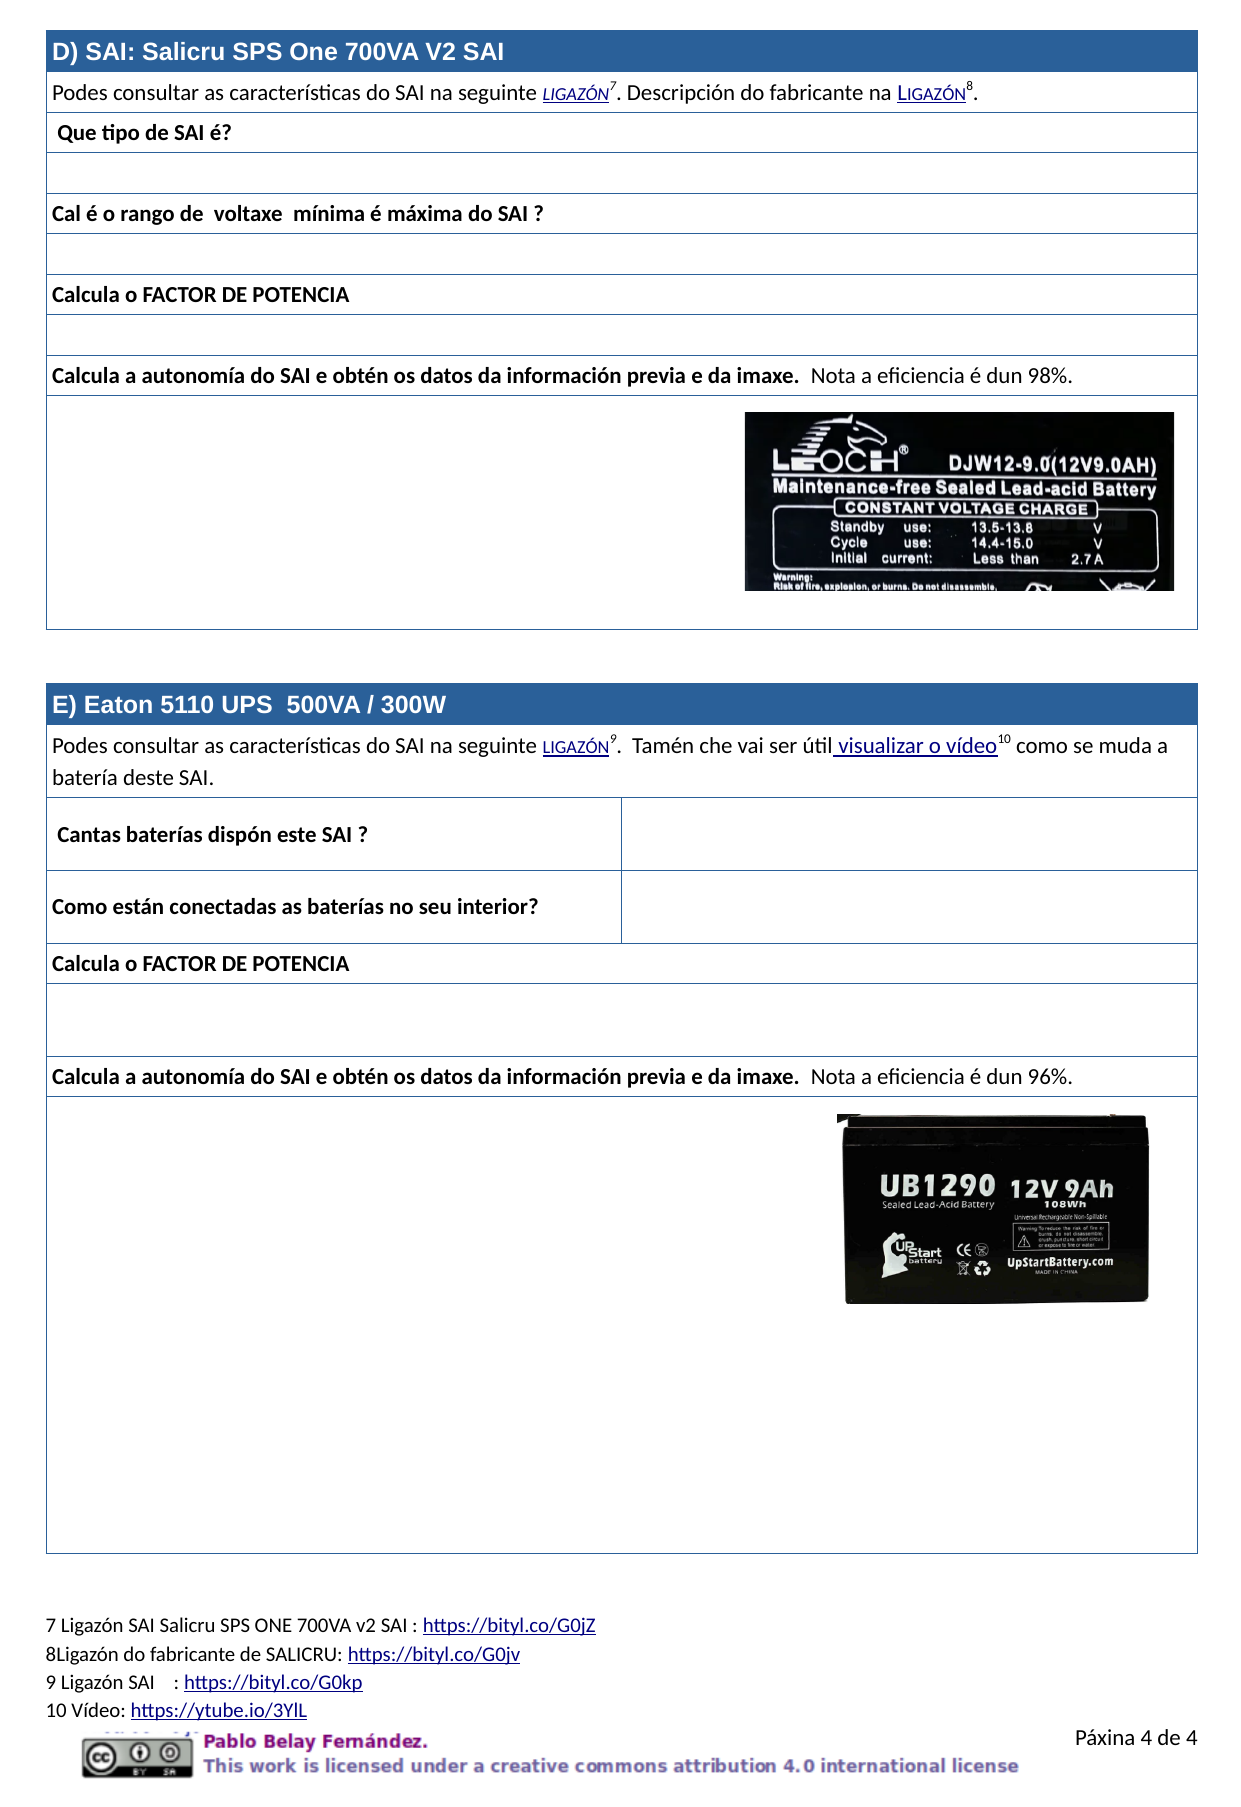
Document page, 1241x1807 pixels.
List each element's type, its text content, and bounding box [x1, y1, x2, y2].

picture [65, 1722, 1035, 1787]
table_cell [622, 798, 1197, 870]
table_cell Como están conectadas as baterías no seu interior? [47, 871, 621, 942]
table_cell Calcula o FACTOR DE POTENCIA [47, 275, 1197, 314]
table_cell [47, 396, 1197, 629]
table_cell [47, 153, 1197, 193]
table_cell Calcula a autonomía do SAI e obtén os datos da información previa e da imaxe. Nota a eficiencia é dun 96%. [47, 1057, 1197, 1096]
table_cell Podes consultar as características do SAI na seguinte ligazón. Tamén che vai ser útil visualizar o vídeo como se muda a batería deste SAI. [47, 725, 1197, 797]
table_cell Podes consultar as características do SAI na seguinte ligazón. Descripción do fabricante na Ligazón. [47, 72, 1197, 112]
table_header E) Eaton 5110 UPS 500VA / 300W [47, 684, 1197, 724]
table_cell [47, 234, 1197, 274]
table_cell Calcula o FACTOR DE POTENCIA [47, 944, 1197, 983]
table_cell Cal é o rango de voltaxe mínima é máxima do SAI ? [47, 194, 1197, 233]
table_cell [622, 871, 1197, 942]
table_cell Calcula a autonomía do SAI e obtén os datos da información previa e da imaxe. Nota a eficiencia é dun 98%. [47, 356, 1197, 395]
table_cell [47, 984, 1197, 1056]
table_cell Cantas baterías dispón este SAI ? [47, 798, 621, 870]
table_cell [47, 315, 1197, 355]
table_cell [47, 1097, 1197, 1553]
table_header D) SAI: Salicru SPS One 700VA V2 SAI [47, 31, 1197, 71]
table_cell Que tipo de SAI é? [47, 113, 1197, 152]
picture [744, 412, 1175, 591]
picture [837, 1114, 1158, 1304]
